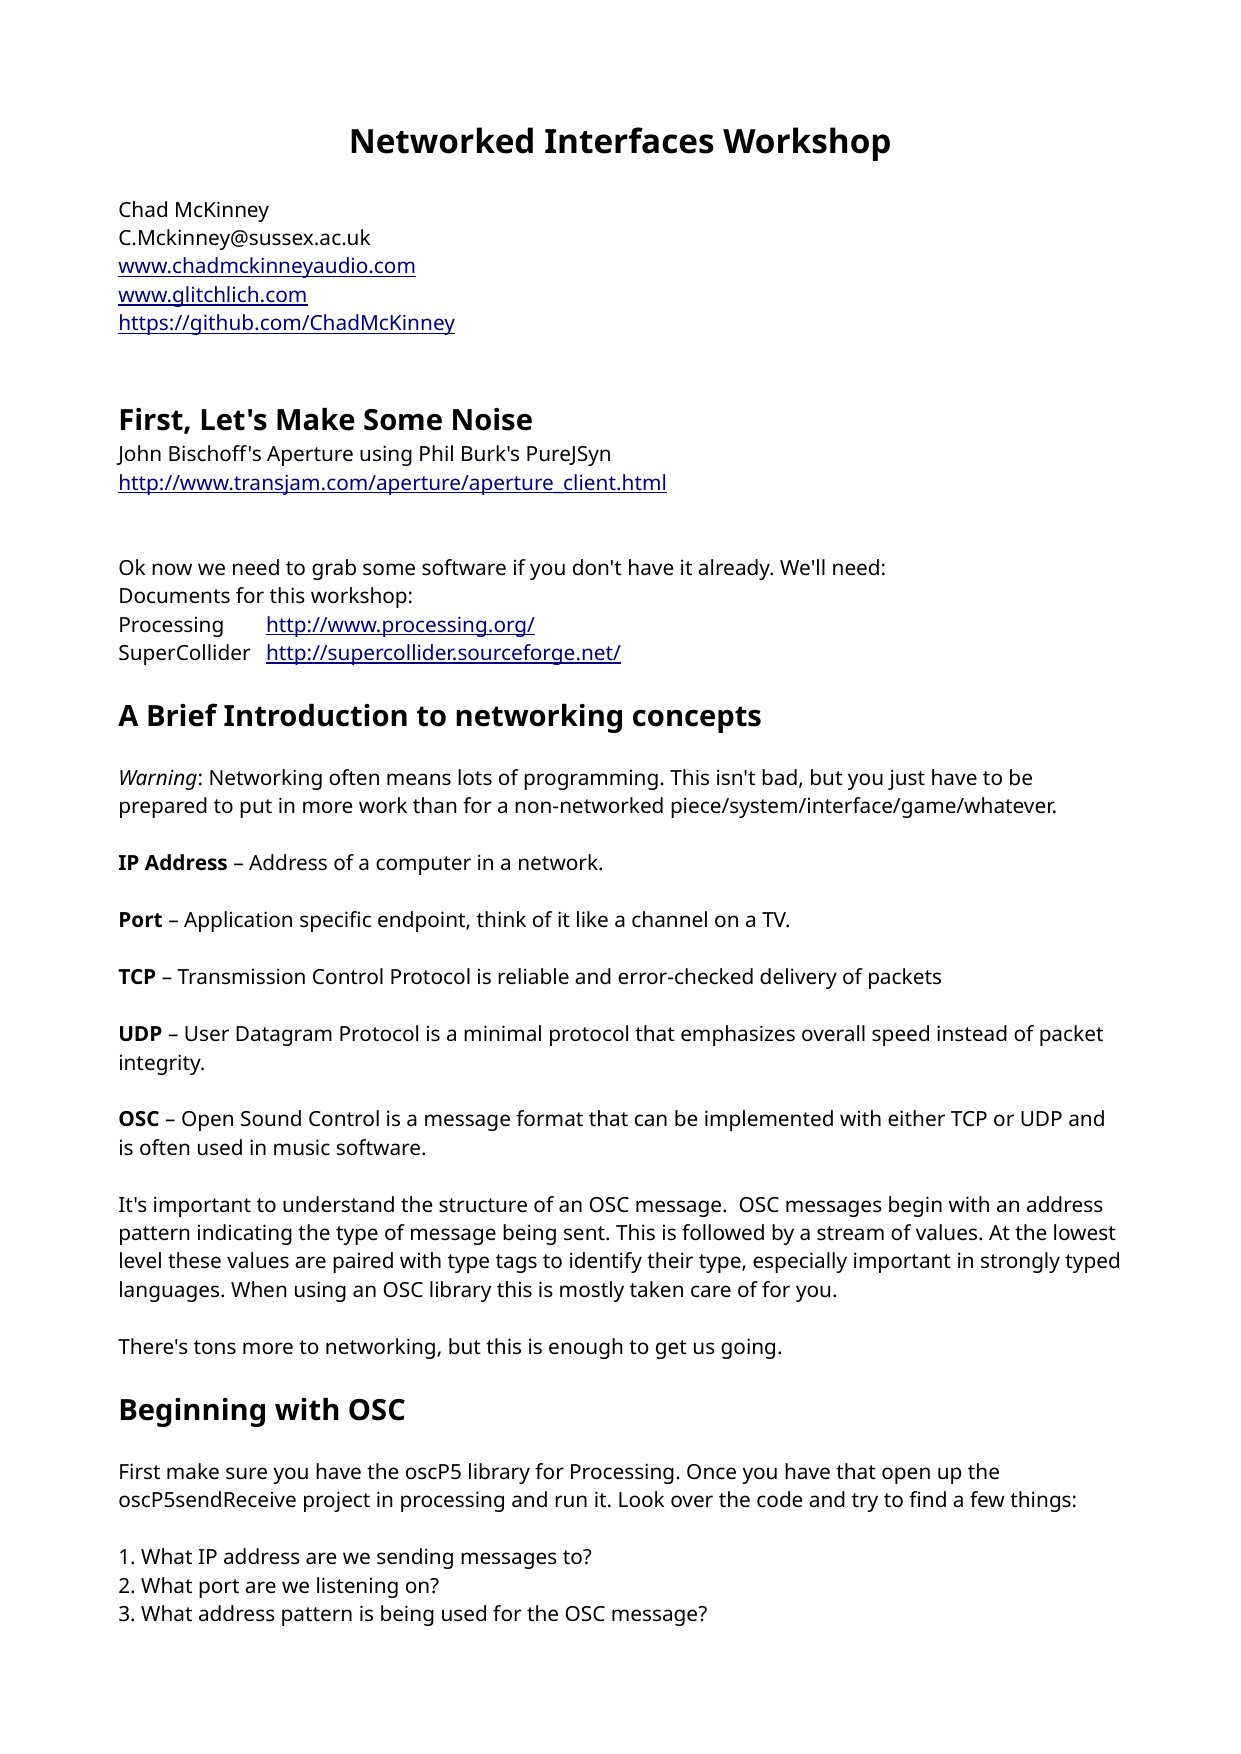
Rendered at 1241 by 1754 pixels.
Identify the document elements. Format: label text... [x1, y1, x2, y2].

text www.glitchlich.com [118, 280, 1122, 308]
text Processing http://www.processing.org/ [118, 610, 1122, 638]
text UDP – User Datagram Protocol is a minimal protocol that emphasizes overall speed instead of packet [118, 1019, 1122, 1048]
text TCP – Transmission Control Protocol is reliable and error-checked delivery of packets [118, 962, 1122, 991]
text First make sure you have the oscP5 library for Processing. Once you have that open up the oscP5sendReceive project in processing and run it. Look over the code and try to find a few things: [118, 1457, 1122, 1514]
text Networked Interfaces Workshop [118, 118, 1122, 163]
text IP Address – Address of a computer in a network. [118, 848, 1122, 877]
text C.Mckinney@sussex.ac.uk [118, 223, 1122, 252]
text Documents for this workshop: [118, 581, 1122, 610]
text John Bischoff's Aperture using Phil Burk's PureJSyn [118, 439, 1122, 468]
text https://github.com/ChadMcKinney [118, 308, 1122, 337]
text Ok now we need to grab some software if you don't have it already. We'll need: [118, 553, 1122, 581]
text Beginning with OSC [118, 1389, 1122, 1428]
text Chad McKinney [118, 195, 1122, 223]
text www.chadmckinneyaudio.com [118, 252, 1122, 280]
text A Brief Introduction to networking concepts [118, 695, 1122, 735]
text http://www.transjam.com/aperture/aperture_client.html [118, 468, 1122, 496]
text integrity. [118, 1048, 1122, 1076]
text 2. What port are we listening on? [118, 1571, 1122, 1599]
text SuperCollider http://supercollider.sourceforge.net/ [118, 638, 1122, 667]
text There's tons more to networking, but this is enough to get us going. [118, 1332, 1122, 1360]
text OSC – Open Sound Control is a message format that can be implemented with either TCP or UDP and is often used in music software. [118, 1104, 1122, 1161]
text Warning: Networking often means lots of programming. This isn't bad, but you just have to be prepared to put in more work than for a non-networked piece/system/interface/game/whatever. [118, 763, 1122, 820]
text First, Let's Make Some Noise [118, 399, 1122, 439]
text It's important to understand the structure of an OSC message. OSC messages begin with an address pattern indicating the type of message being sent. This is followed by a stream of values. At the lowest level these values are paired with type tags to identify their type, especially important in strongly typed languages. When using an OSC library this is mostly taken care of for you. [118, 1190, 1122, 1303]
text Port – Application specific endpoint, think of it like a channel on a TV. [118, 905, 1122, 934]
text 3. What address pattern is being used for the OSC message? [118, 1599, 1122, 1628]
text 1. What IP address are we sending messages to? [118, 1542, 1122, 1571]
